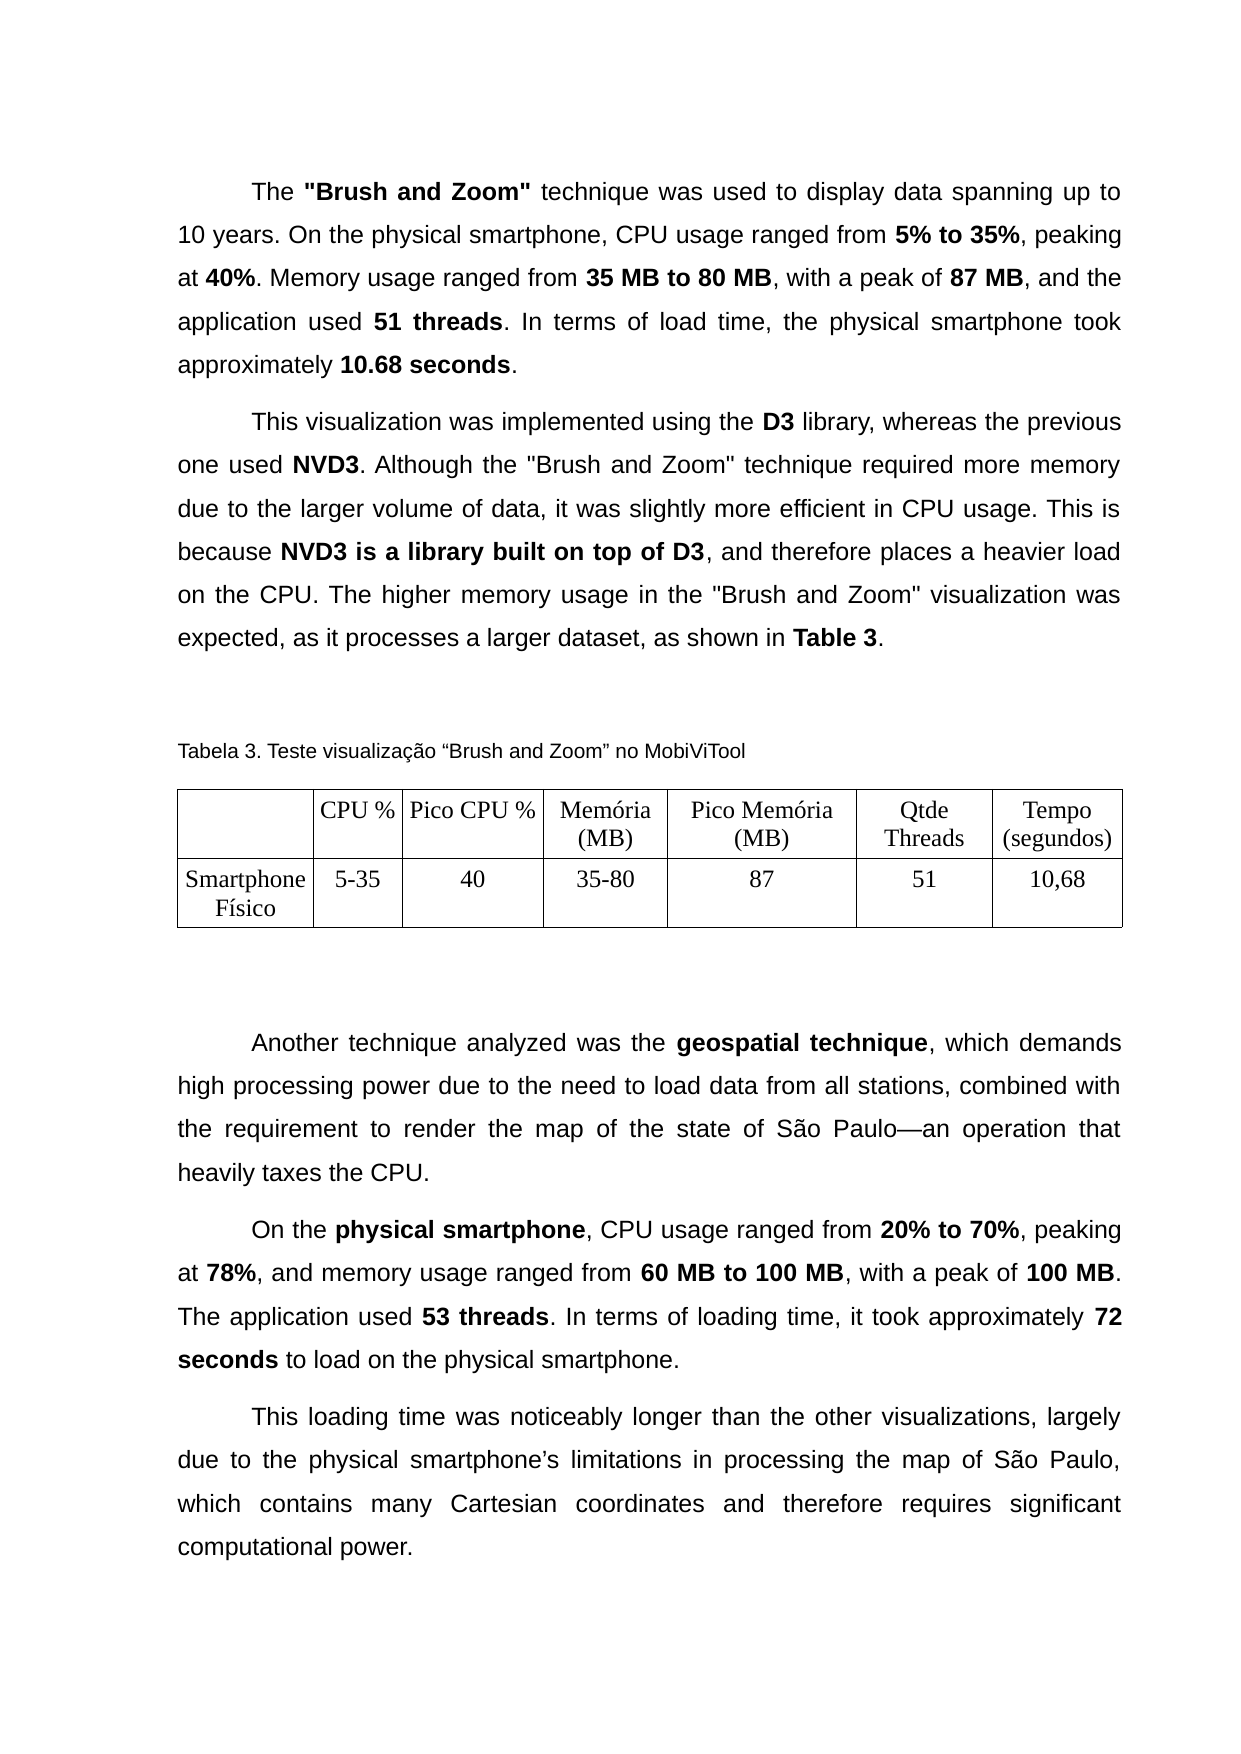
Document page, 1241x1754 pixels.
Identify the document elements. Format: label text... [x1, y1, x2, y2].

table_cell Smartphone Físico [178, 859, 313, 927]
text Tabela 3. Teste visualização “Brush and Zoom” no MobiViTool [177, 738, 1122, 762]
table_header Pico CPU % [403, 790, 543, 858]
text Another technique analyzed was the geospatial technique, which demands high processing power due to the need to load data from all stations, combined with the requirement to render the map of the state of São Paulo—an operation that heavily taxes the CPU. [177, 1028, 1122, 1186]
table_cell 87 [668, 859, 856, 927]
table_header Qtde Threads [857, 790, 992, 858]
table_header [178, 790, 313, 858]
table_header Pico Memória (MB) [668, 790, 856, 858]
table_header CPU % [314, 790, 402, 858]
text On the physical smartphone, CPU usage ranged from 20% to 70%, peaking at 78%, and memory usage ranged from 60 MB to 100 MB, with a peak of 100 MB. The application used 53 threads. In terms of loading time, it took approximately 72 seconds to load on the physical smartphone. [177, 1215, 1122, 1373]
table_cell 51 [857, 859, 992, 927]
table_cell 10,68 [993, 859, 1122, 927]
text This visualization was implemented using the D3 library, whereas the previous one used NVD3. Although the "Brush and Zoom" technique required more memory due to the larger volume of data, it was slightly more efficient in CPU usage. This is because NVD3 is a library built on top of D3, and therefore places a heavier load on the CPU. The higher memory usage in the "Brush and Zoom" visualization was expected, as it processes a larger dataset, as shown in Table 3. [177, 407, 1122, 652]
text The "Brush and Zoom" technique was used to display data spanning up to 10 years. On the physical smartphone, CPU usage ranged from 5% to 35%, peaking at 40%. Memory usage ranged from 35 MB to 80 MB, with a peak of 87 MB, and the application used 51 threads. In terms of load time, the physical smartphone took approximately 10.68 seconds. [177, 177, 1122, 378]
table_cell 35-80 [544, 859, 667, 927]
table_header Tempo (segundos) [993, 790, 1122, 858]
table_cell 5-35 [314, 859, 402, 927]
table_header Memória (MB) [544, 790, 667, 858]
table_cell 40 [403, 859, 543, 927]
text This loading time was noticeably longer than the other visualizations, largely due to the physical smartphone’s limitations in processing the map of São Paulo, which contains many Cartesian coordinates and therefore requires significant computational power. [177, 1402, 1122, 1561]
